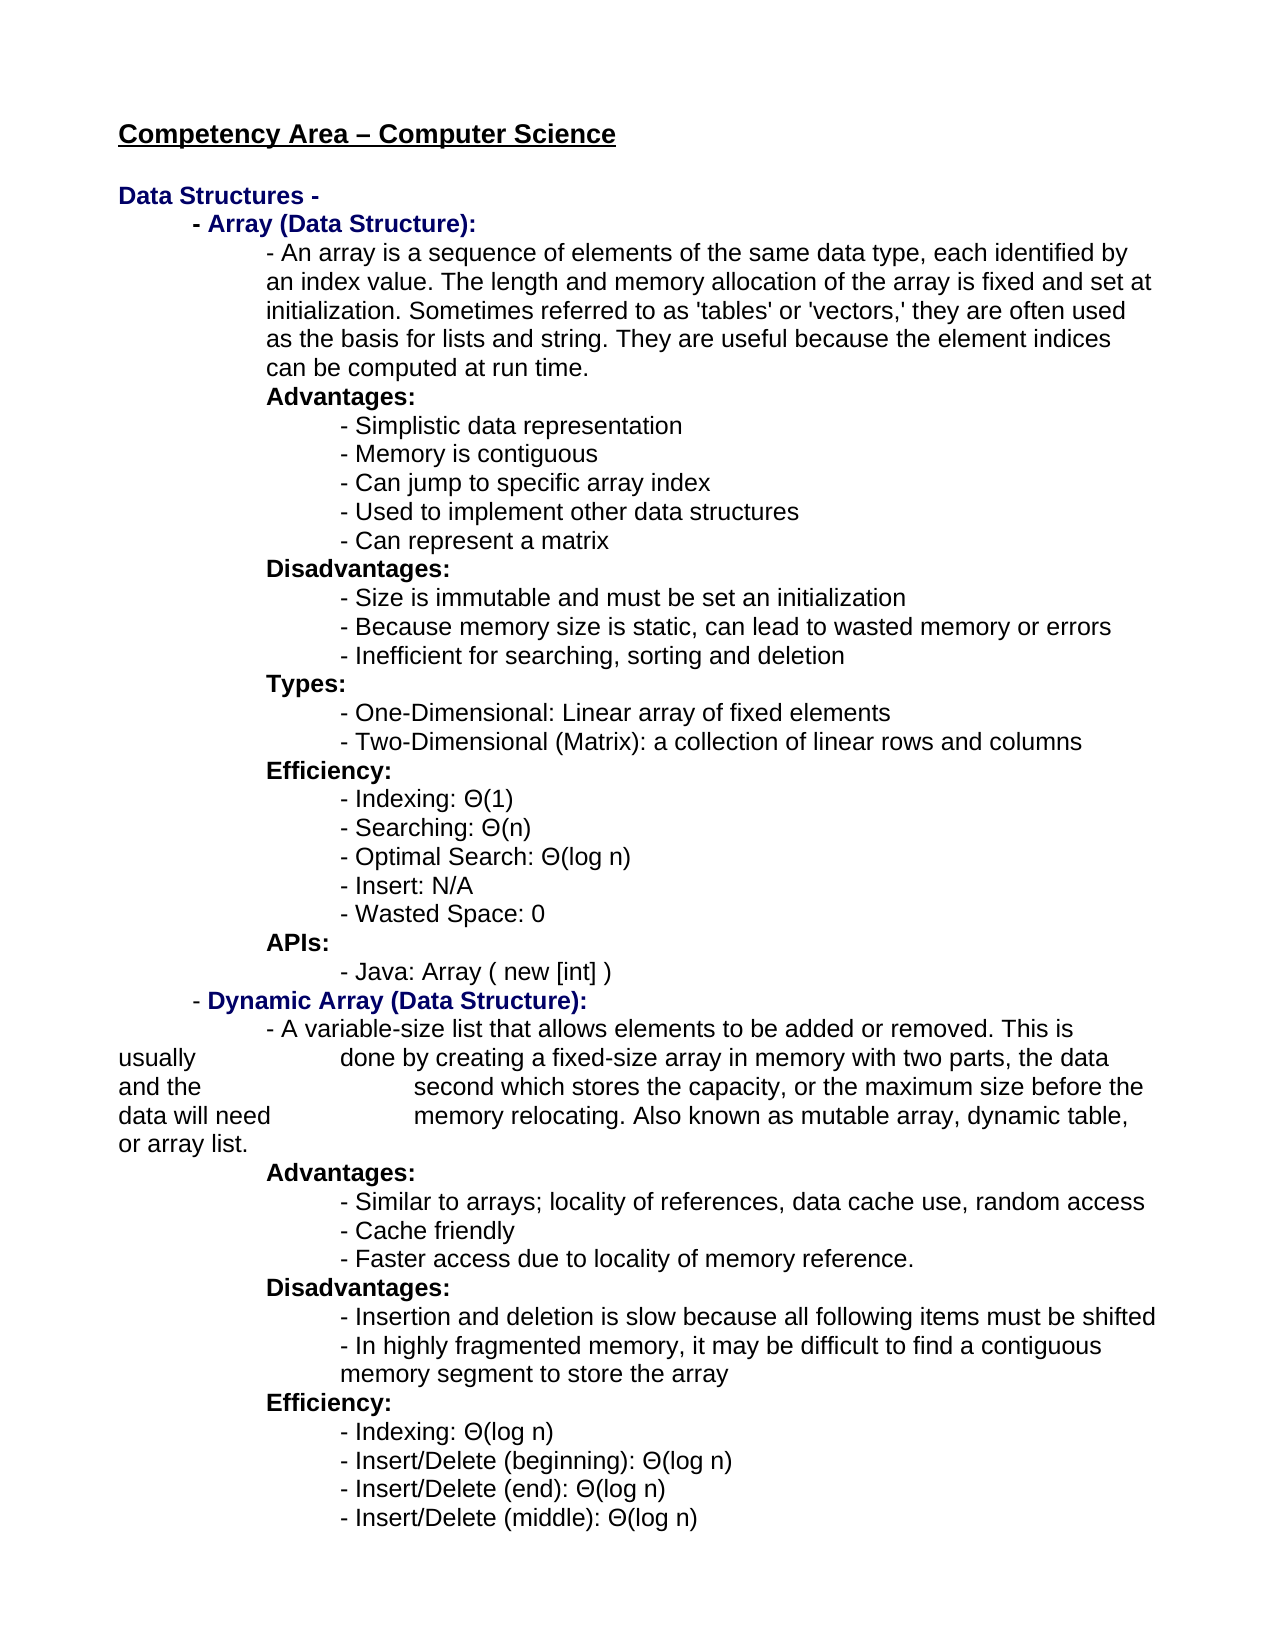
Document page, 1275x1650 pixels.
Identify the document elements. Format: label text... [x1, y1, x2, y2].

text Efficiency: [118, 1388, 1157, 1417]
text - Insert/Delete (middle): Θ(log n) [118, 1503, 1157, 1532]
text - Two-Dimensional (Matrix): a collection of linear rows and columns [118, 727, 1157, 756]
text - Can represent a matrix [118, 526, 1157, 554]
text Competency Area – Computer Science [118, 118, 1157, 149]
text - Insert: N/A [118, 871, 1157, 899]
text - Indexing: Θ(log n) [118, 1417, 1157, 1446]
text - An array is a sequence of elements of the same data type, each identified by an index value. The length and memory allocation of the array is fixed and set at initialization. Sometimes referred to as 'tables' or 'vectors,' they are often used as the basis for lists and string. They are useful because the element indices can be computed at run time. [118, 238, 1157, 382]
text - Insert/Delete (end): Θ(log n) [118, 1474, 1157, 1503]
text Disadvantages: [118, 554, 1157, 583]
text Disadvantages: [118, 1273, 1157, 1302]
text Advantages: [118, 382, 1157, 411]
text - Similar to arrays; locality of references, data cache use, random access [118, 1187, 1157, 1216]
text - Can jump to specific array index [118, 468, 1157, 497]
text - Wasted Space: 0 [118, 899, 1157, 928]
text - Simplistic data representation [118, 411, 1157, 439]
text - Used to implement other data structures [118, 497, 1157, 526]
text - Insert/Delete (beginning): Θ(log n) [118, 1446, 1157, 1474]
text - Optimal Search: Θ(log n) [118, 842, 1157, 871]
text - Memory is contiguous [118, 439, 1157, 468]
text Efficiency: [118, 756, 1157, 784]
text - Array (Data Structure): [118, 209, 1157, 238]
text Advantages: [118, 1158, 1157, 1187]
text - Dynamic Array (Data Structure): [118, 986, 1157, 1014]
text - In highly fragmented memory, it may be difficult to find a contiguous memory segment to store the array [118, 1331, 1157, 1388]
text APIs: [118, 928, 1157, 957]
text - Faster access due to locality of memory reference. [118, 1244, 1157, 1273]
text Data Structures - [118, 181, 1157, 209]
text - Because memory size is static, can lead to wasted memory or errors [118, 612, 1157, 641]
text - Searching: Θ(n) [118, 813, 1157, 842]
text - Size is immutable and must be set an initialization [118, 583, 1157, 612]
text - Insertion and deletion is slow because all following items must be shifted [118, 1302, 1157, 1331]
text - Indexing: Θ(1) [118, 784, 1157, 813]
text - Java: Array ( new [int] ) [118, 957, 1157, 986]
text - Cache friendly [118, 1216, 1157, 1244]
text - A variable-size list that allows elements to be added or removed. This is usually done by creating a fixed-size array in memory with two parts, the data and the second which stores the capacity, or the maximum size before the data will need memory relocating. Also known as mutable array, dynamic table, or array list. [118, 1014, 1157, 1158]
text - Inefficient for searching, sorting and deletion [118, 641, 1157, 669]
text Types: [118, 669, 1157, 698]
text - One-Dimensional: Linear array of fixed elements [118, 698, 1157, 727]
